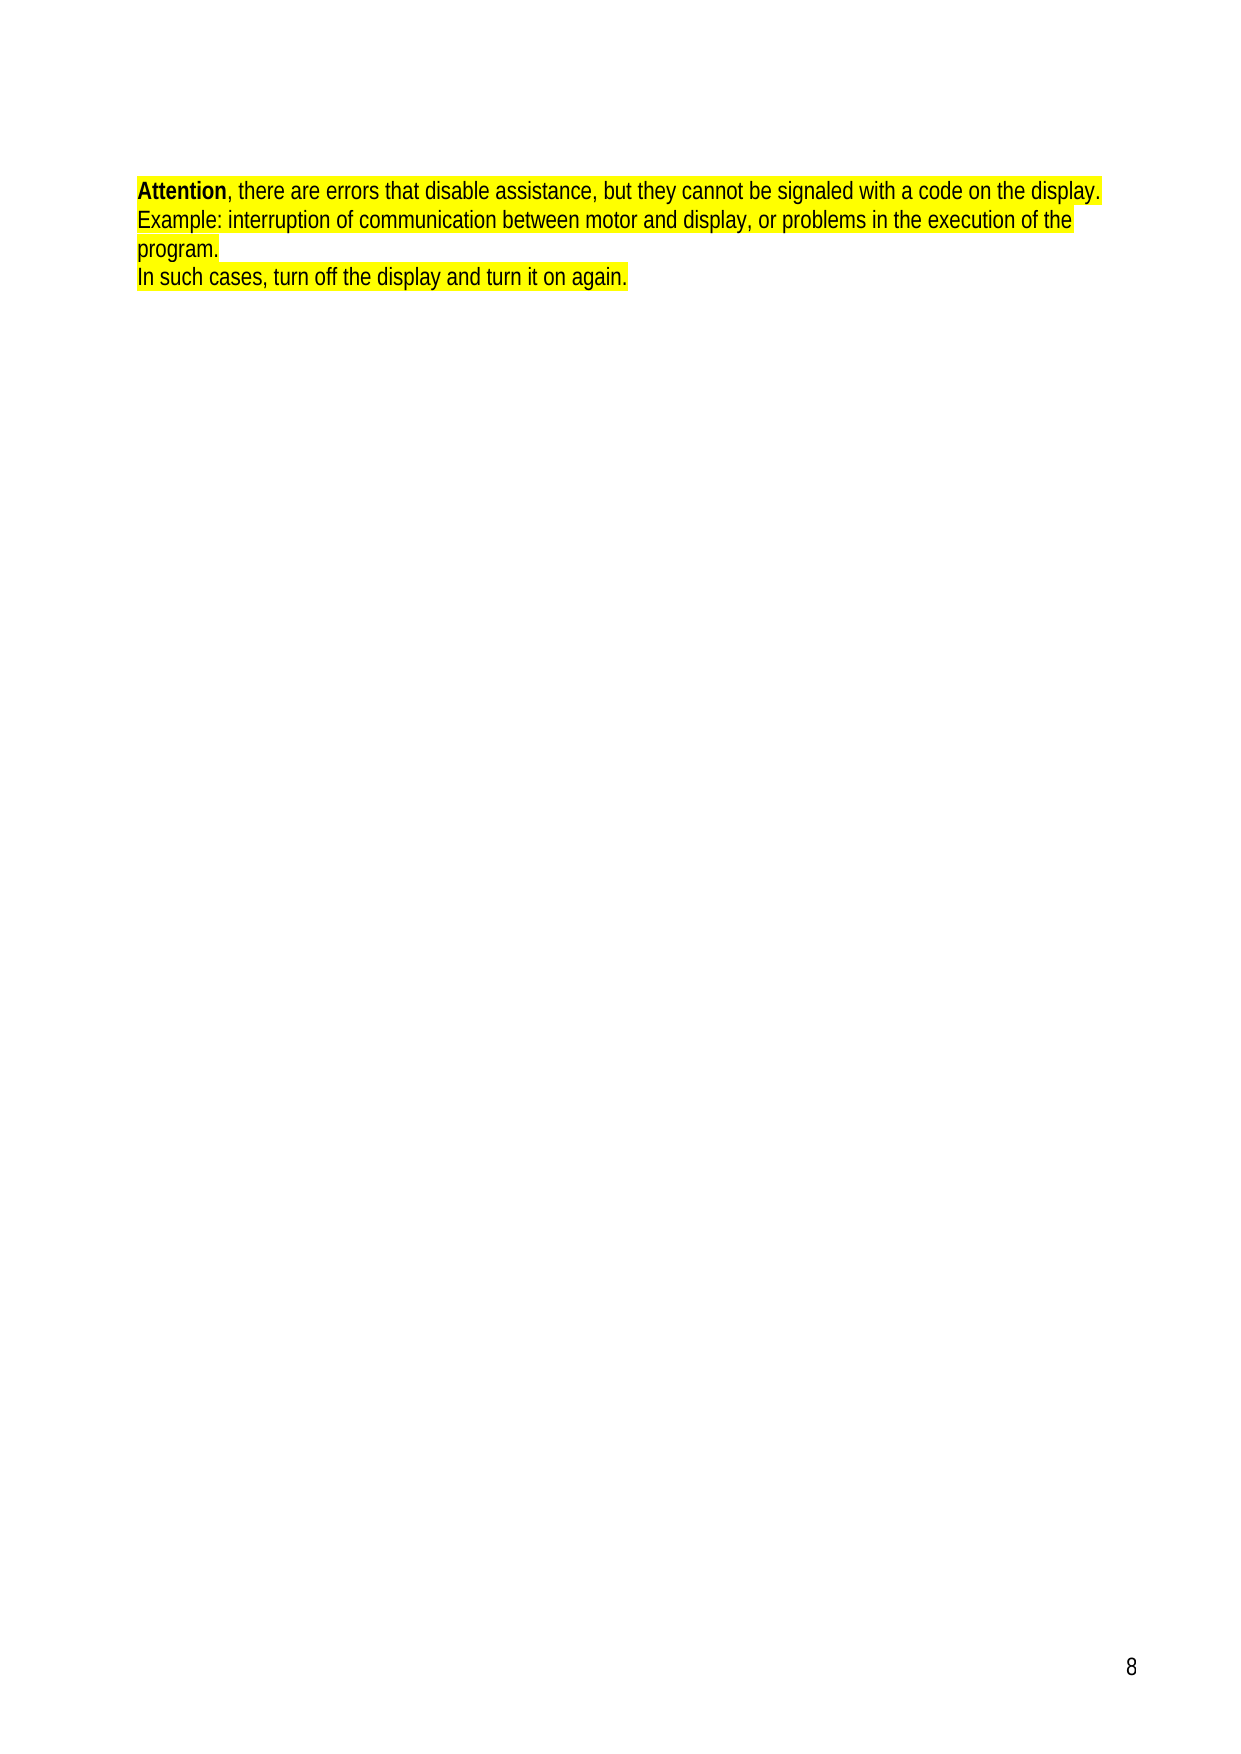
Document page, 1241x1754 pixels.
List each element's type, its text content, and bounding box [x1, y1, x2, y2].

text Attention, there are errors that disable assistance, but they cannot be signaled with a code on the display. Example: interruption of communication between motor and display, or problems in the execution of the program. In such cases, turn off the display and turn it on again. [137, 176, 1125, 291]
